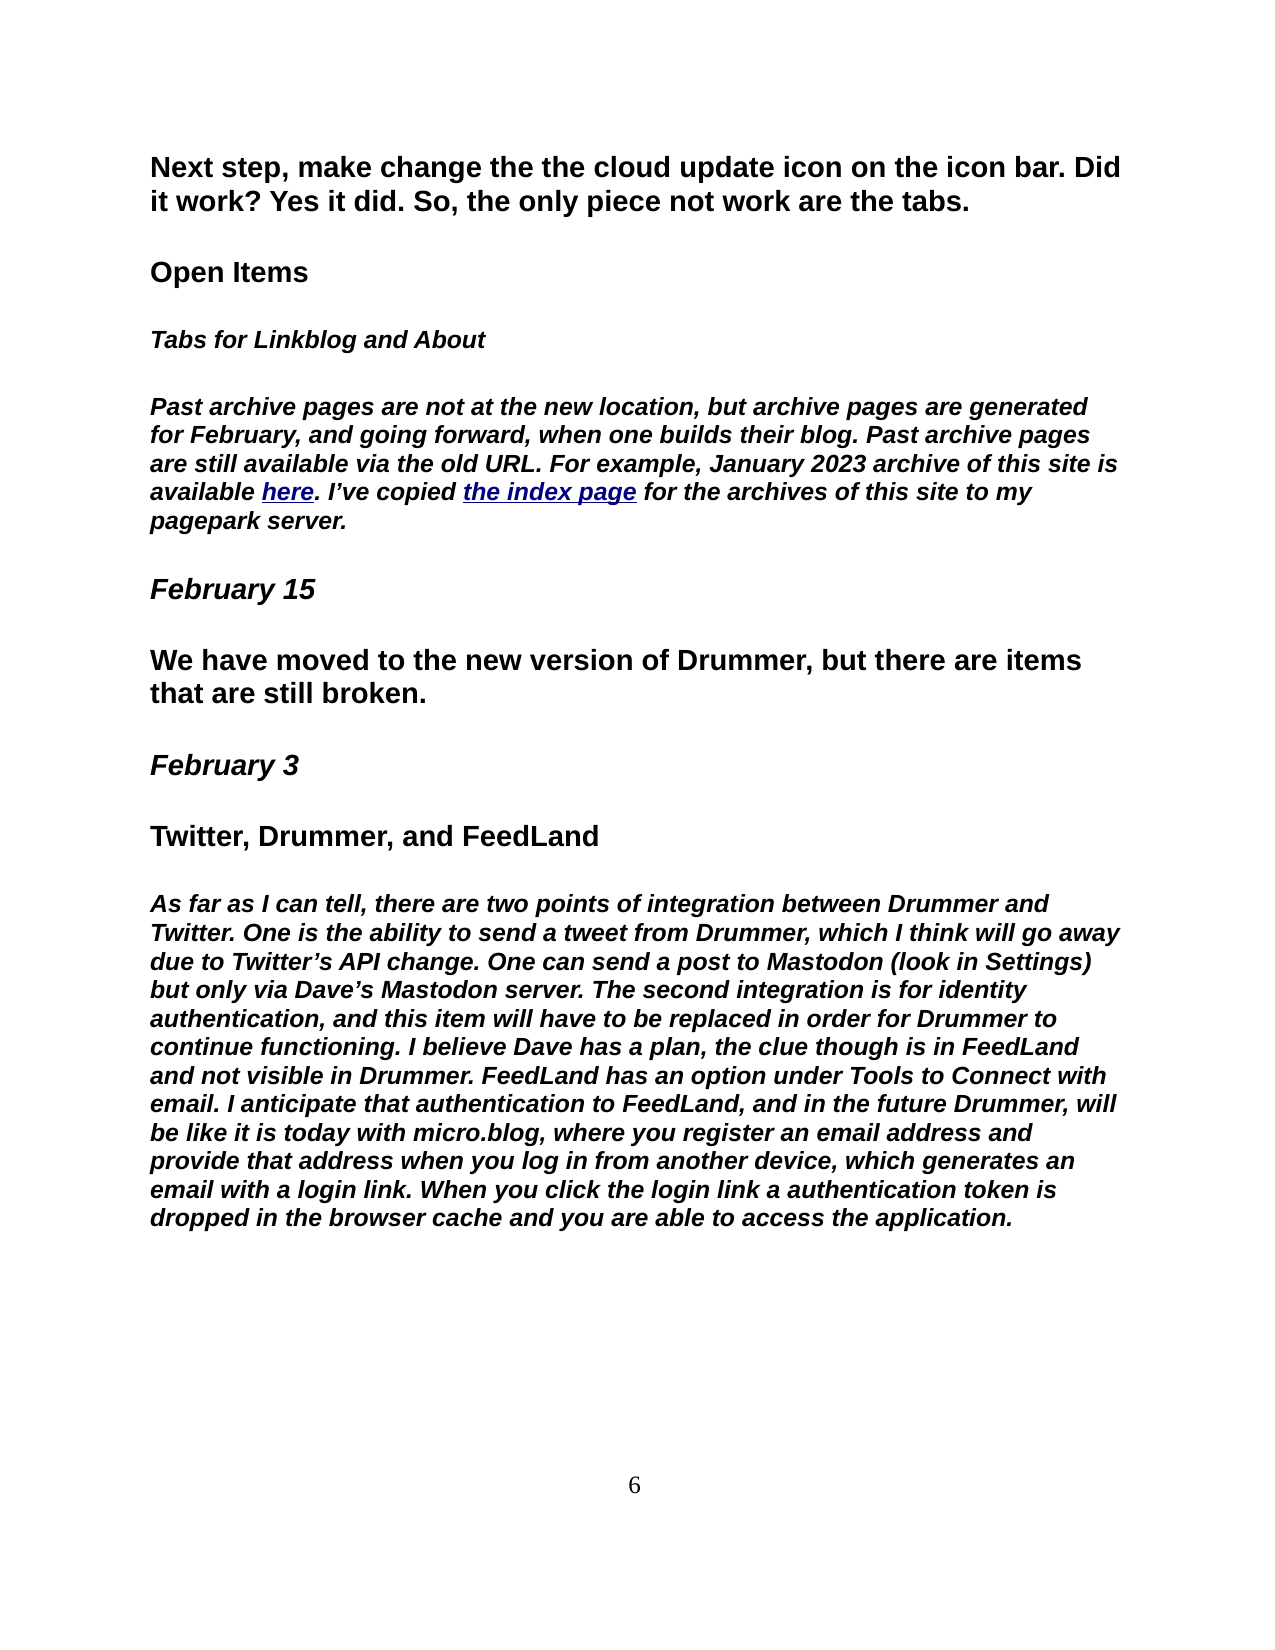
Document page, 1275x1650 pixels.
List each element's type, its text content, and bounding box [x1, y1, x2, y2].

subtitle February 15 [150, 572, 1125, 605]
subtitle Open Items [150, 254, 1125, 288]
subtitle Next step, make change the the cloud update icon on the icon bar. Did it work? Yes it did. So, the only piece not work are the tabs. [150, 150, 1125, 217]
subtitle As far as I can tell, there are two points of integration between Drummer and Twitter. One is the ability to send a tweet from Drummer, which I think will go away due to Twitter’s API change. One can send a post to Mastodon (look in Settings) but only via Dave’s Mastodon server. The second integration is for identity authentication, and this item will have to be replaced in order for Drummer to continue functioning. I believe Dave has a plan, the clue though is in FeedLand and not visible in Drummer. FeedLand has an option under Tools to Connect with email. I anticipate that authentication to FeedLand, and in the future Drummer, will be like it is today with micro.blog, where you register an email address and provide that address when you log in from another device, which generates an email with a login link. When you click the login link a authentication token is dropped in the browser cache and you are able to access the application. [150, 889, 1125, 1232]
subtitle February 3 [150, 747, 1125, 781]
subtitle Twitter, Drummer, and FeedLand [150, 818, 1125, 852]
subtitle Tabs for Linkblog and About [150, 326, 1125, 354]
subtitle We have moved to the new version of Drummer, but there are items that are still broken. [150, 643, 1125, 710]
subtitle Past archive pages are not at the new location, but archive pages are generated for February, and going forward, when one builds their blog. Past archive pages are still available via the old URL. For example, January 2023 archive of this site is available here. I’ve copied the index page for the archives of this site to my pagepark server. [150, 392, 1125, 534]
